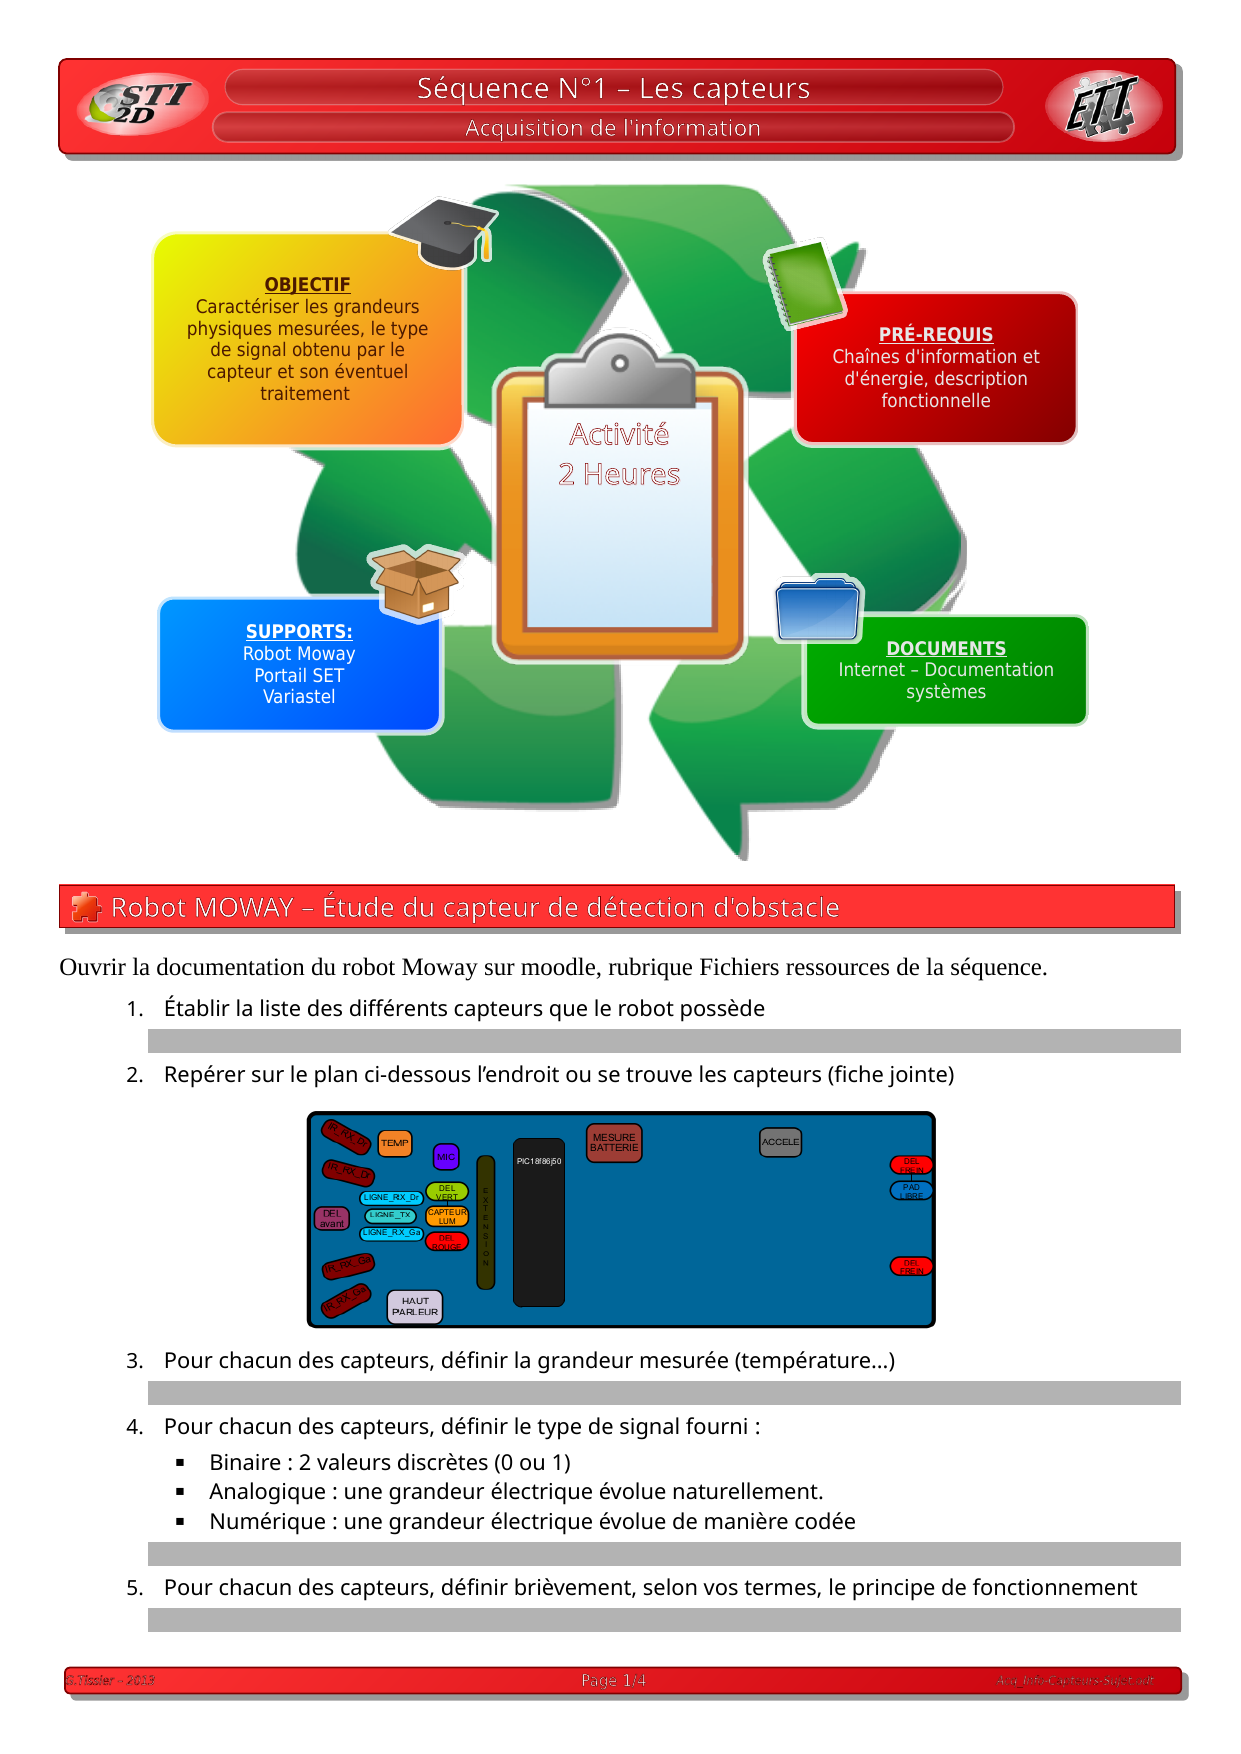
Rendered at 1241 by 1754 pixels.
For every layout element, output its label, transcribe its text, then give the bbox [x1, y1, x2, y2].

picture [288, 1094, 952, 1339]
list Pour chacun des capteurs, définir la grandeur mesurée (température...) [126, 1345, 1181, 1375]
list Binaire : 2 valeurs discrètes (0 ou 1) [172, 1447, 1181, 1476]
list Établir la liste des différents capteurs que le robot possède [126, 993, 1181, 1023]
picture [281, 183, 961, 855]
list Pour chacun des capteurs, définir le type de signal fourni : [126, 1411, 1181, 1441]
picture [76, 72, 209, 136]
list Numérique : une grandeur électrique évolue de manière codée [172, 1506, 1181, 1536]
list Pour chacun des capteurs, définir brièvement, selon vos termes, le principe de fonctionnement [126, 1572, 1181, 1602]
list Analogique : une grandeur électrique évolue naturellement. [172, 1476, 1181, 1506]
picture [70, 890, 103, 924]
list Repérer sur le plan ci-dessous l’endroit ou se trouve les capteurs (fiche jointe) [126, 1059, 1181, 1089]
text Ouvrir la documentation du robot Moway sur moodle, rubrique Fichiers ressources de la séquence. [59, 952, 1181, 981]
subtitle Robot MOWAY – Étude du capteur de détection d'obstacle [60, 886, 1174, 927]
picture [1045, 70, 1163, 142]
